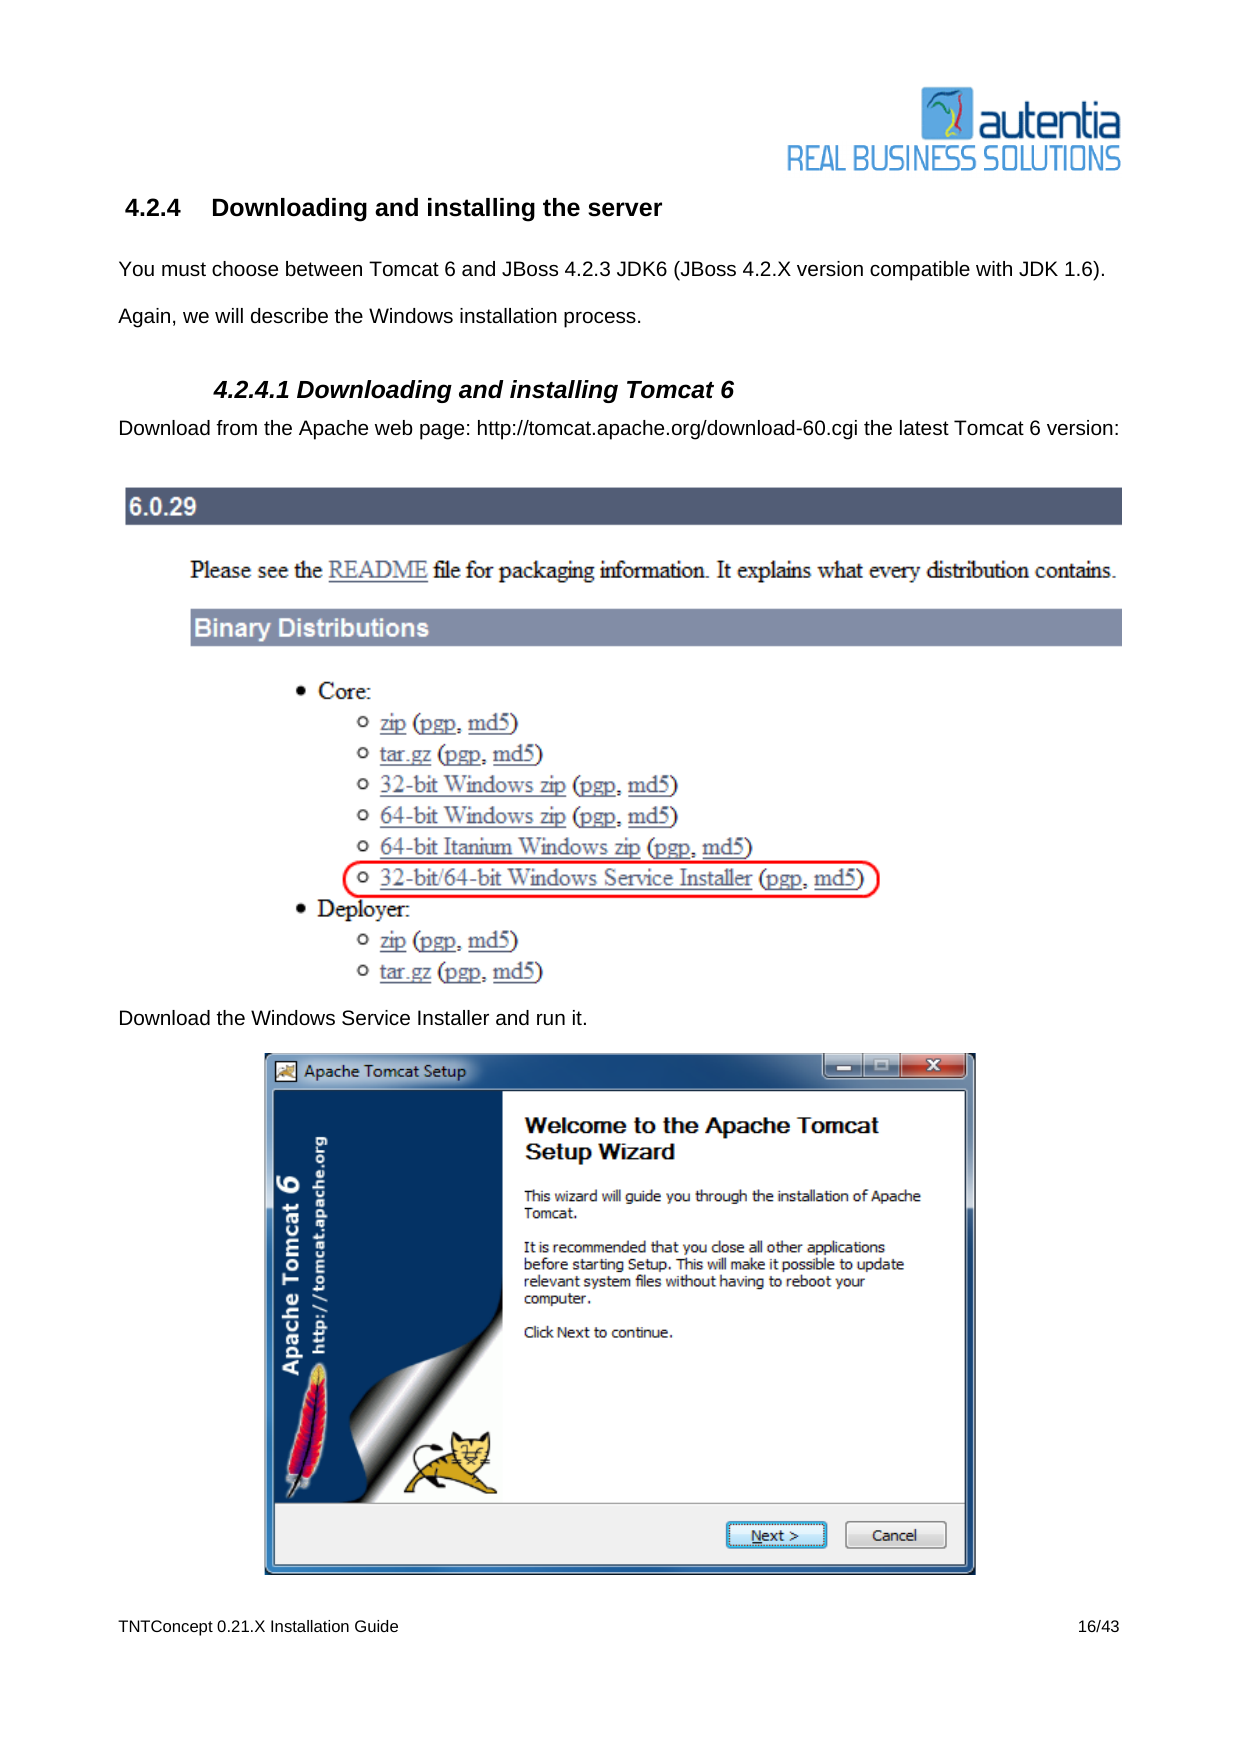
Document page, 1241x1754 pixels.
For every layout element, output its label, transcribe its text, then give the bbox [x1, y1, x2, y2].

text Download from the Apache web page: http://tomcat.apache.org/download-60.cgi the latest Tomcat 6 version: [118, 416, 1122, 439]
picture [782, 85, 1123, 178]
subtitle Downloading and installing Tomcat 6 [207, 376, 1122, 404]
text You must choose between Tomcat 6 and JBoss 4.2.3 JDK6 (JBoss 4.2.X version compatible with JDK 1.6). [118, 257, 1122, 281]
text Again, we will describe the Windows installation process. [118, 304, 1122, 327]
subtitle Downloading and installing the server [118, 194, 1122, 222]
picture [264, 1053, 976, 1575]
text Download the Windows Service Installer and run it. [118, 1007, 1122, 1029]
picture [118, 463, 1122, 1007]
